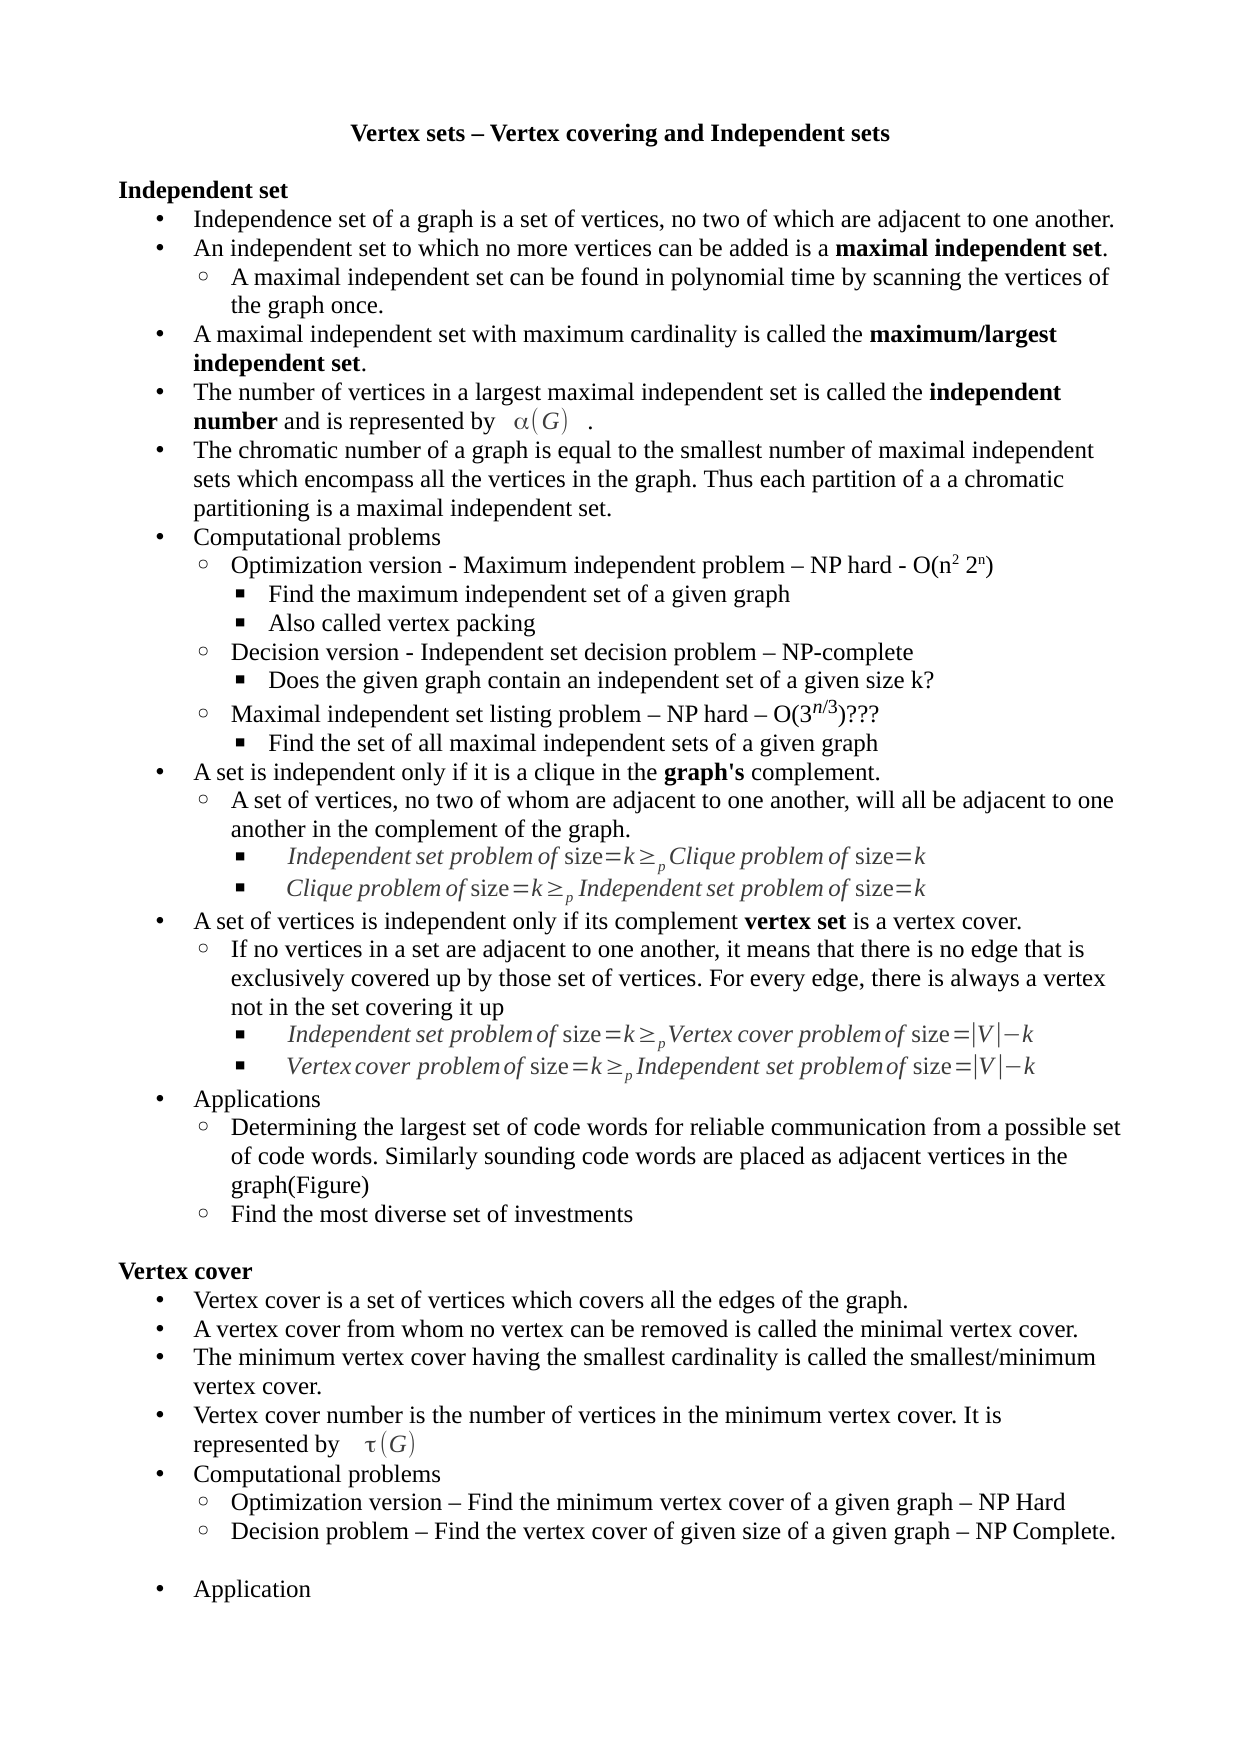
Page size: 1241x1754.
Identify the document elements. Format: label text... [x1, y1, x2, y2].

list Decision version - Independent set decision problem – NP-complete [193, 637, 1122, 666]
list Optimization version - Maximum independent problem – NP hard - O(n2 2n) [193, 551, 1122, 579]
list Vertex cover number is the number of vertices in the minimum vertex cover. It is represented by [156, 1400, 1122, 1459]
text Vertex cover [118, 1256, 1122, 1285]
list Maximal independent set listing problem – NP hard – O(3n/3)??? [193, 694, 1122, 728]
list Decision problem – Find the vertex cover of given size of a given graph – NP Complete. [193, 1516, 1122, 1545]
list Find the set of all maximal independent sets of a given graph [231, 728, 1122, 757]
text Independent set [118, 176, 1122, 204]
list Also called vertex packing [231, 608, 1122, 637]
list Find the most diverse set of investments [193, 1199, 1122, 1227]
list Optimization version – Find the minimum vertex cover of a given graph – NP Hard [193, 1487, 1122, 1516]
list A set is independent only if it is a clique in the graph's complement. [156, 757, 1122, 785]
list Vertex cover is a set of vertices which covers all the edges of the graph. [156, 1285, 1122, 1314]
list Computational problems [156, 522, 1122, 551]
text Vertex sets – Vertex covering and Independent sets [118, 118, 1122, 147]
list The minimum vertex cover having the smallest cardinality is called the smallest/minimum vertex cover. [156, 1342, 1122, 1400]
list An independent set to which no more vertices can be added is a maximal independent set. [156, 233, 1122, 262]
list Find the maximum independent set of a given graph [231, 579, 1122, 608]
list Independence set of a graph is a set of vertices, no two of which are adjacent to one another. [156, 204, 1122, 233]
list The number of vertices in a largest maximal independent set is called the independent number and is represented by. [156, 377, 1122, 436]
list Application [156, 1574, 1122, 1602]
list Does the given graph contain an independent set of a given size k? [231, 666, 1122, 694]
list Determining the largest set of code words for reliable communication from a possible set of code words. Similarly sounding code words are placed as adjacent vertices in the graph(Figure) [193, 1112, 1122, 1199]
list Applications [156, 1084, 1122, 1112]
list A set of vertices, no two of whom are adjacent to one another, will all be adjacent to one another in the complement of the graph. [193, 785, 1122, 843]
list If no vertices in a set are adjacent to one another, it means that there is no edge that is exclusively covered up by those set of vertices. For every edge, there is always a vertex not in the set covering it up [193, 934, 1122, 1021]
list A set of vertices is independent only if its complement vertex set is a vertex cover. [156, 906, 1122, 934]
list Computational problems [156, 1459, 1122, 1487]
list A maximal independent set with maximum cardinality is called the maximum/largest independent set. [156, 319, 1122, 377]
list The chromatic number of a graph is equal to the smallest number of maximal independent sets which encompass all the vertices in the graph. Thus each partition of a a chromatic partitioning is a maximal independent set. [156, 436, 1122, 522]
list A maximal independent set can be found in polynomial time by scanning the vertices of the graph once. [193, 262, 1122, 319]
list A vertex cover from whom no vertex can be removed is called the minimal vertex cover. [156, 1314, 1122, 1342]
